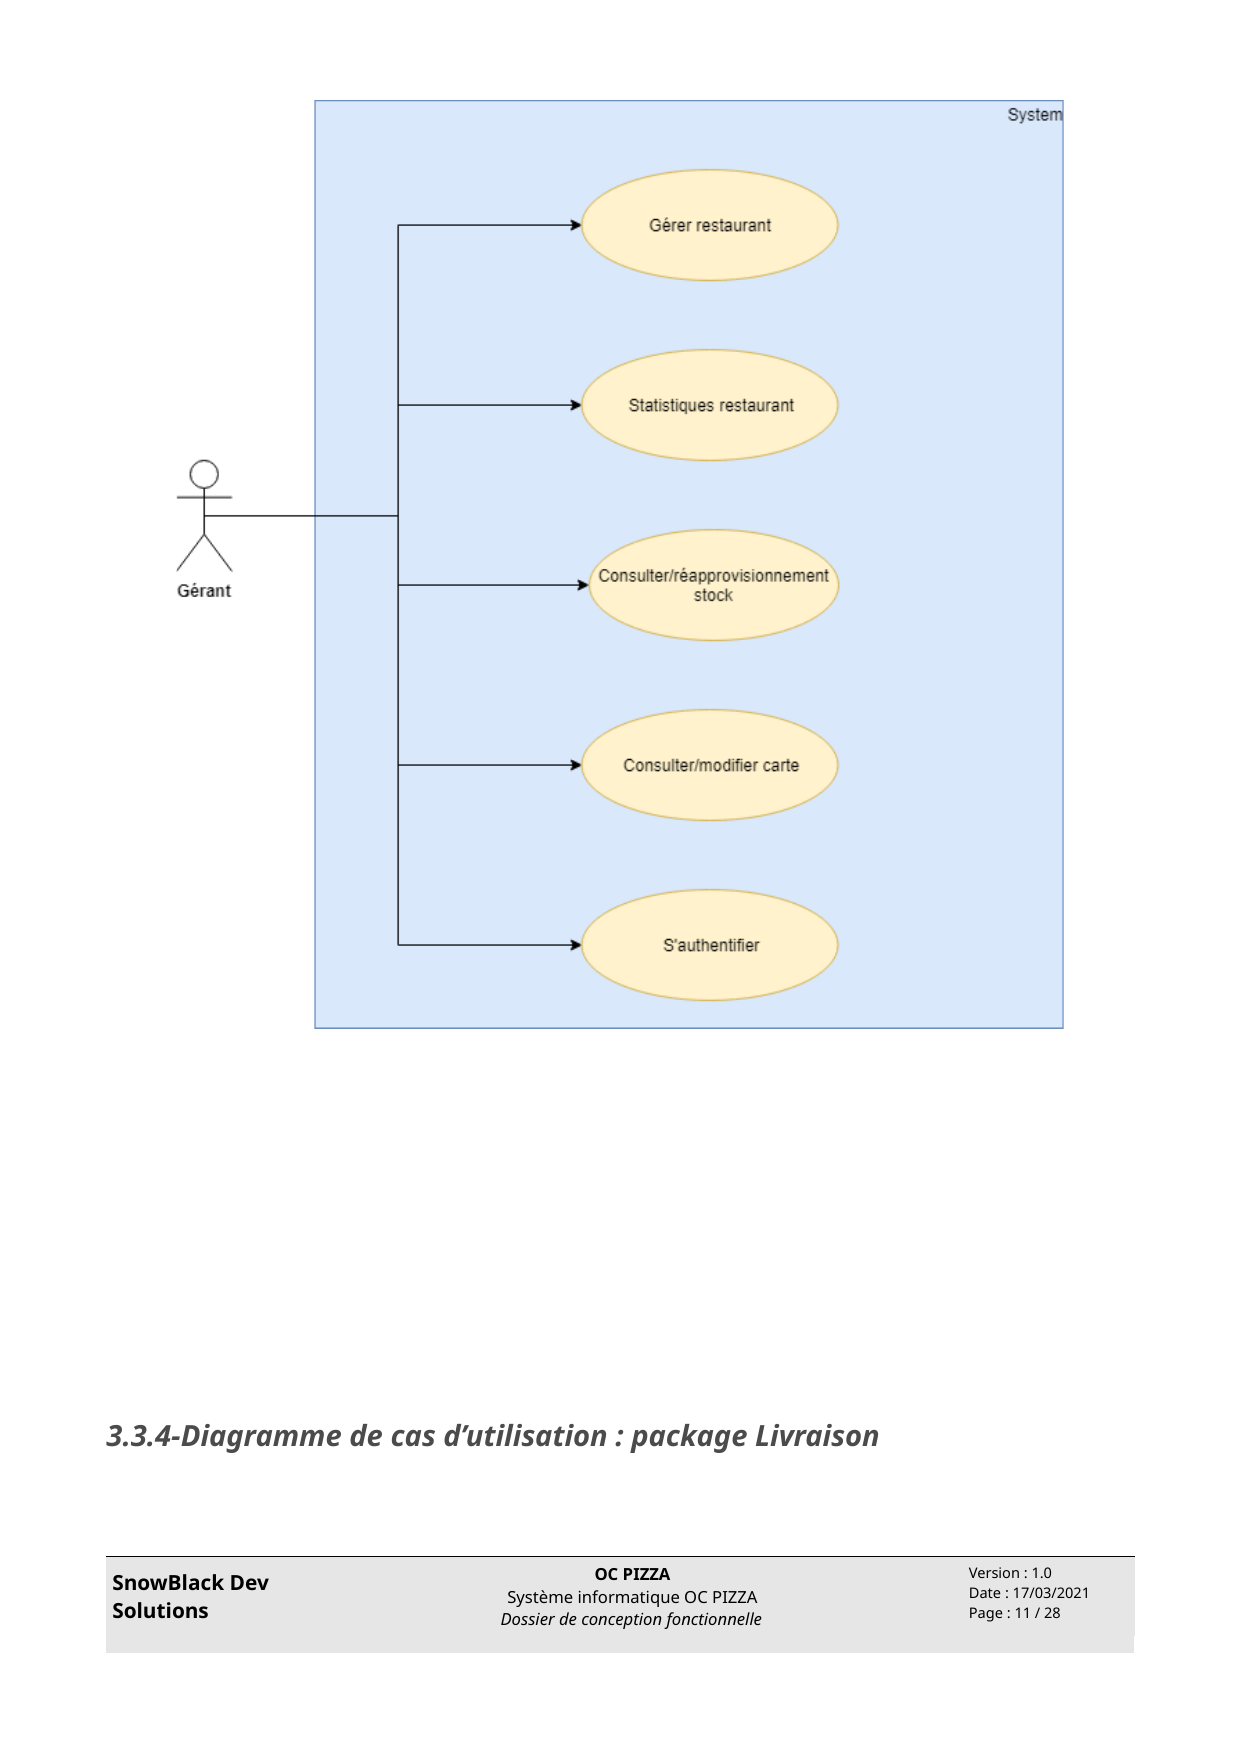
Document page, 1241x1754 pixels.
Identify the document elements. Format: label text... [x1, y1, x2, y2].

picture [176, 100, 1064, 1029]
text 3.3.4-Diagramme de cas d’utilisation : package Livraison [106, 1415, 1134, 1455]
